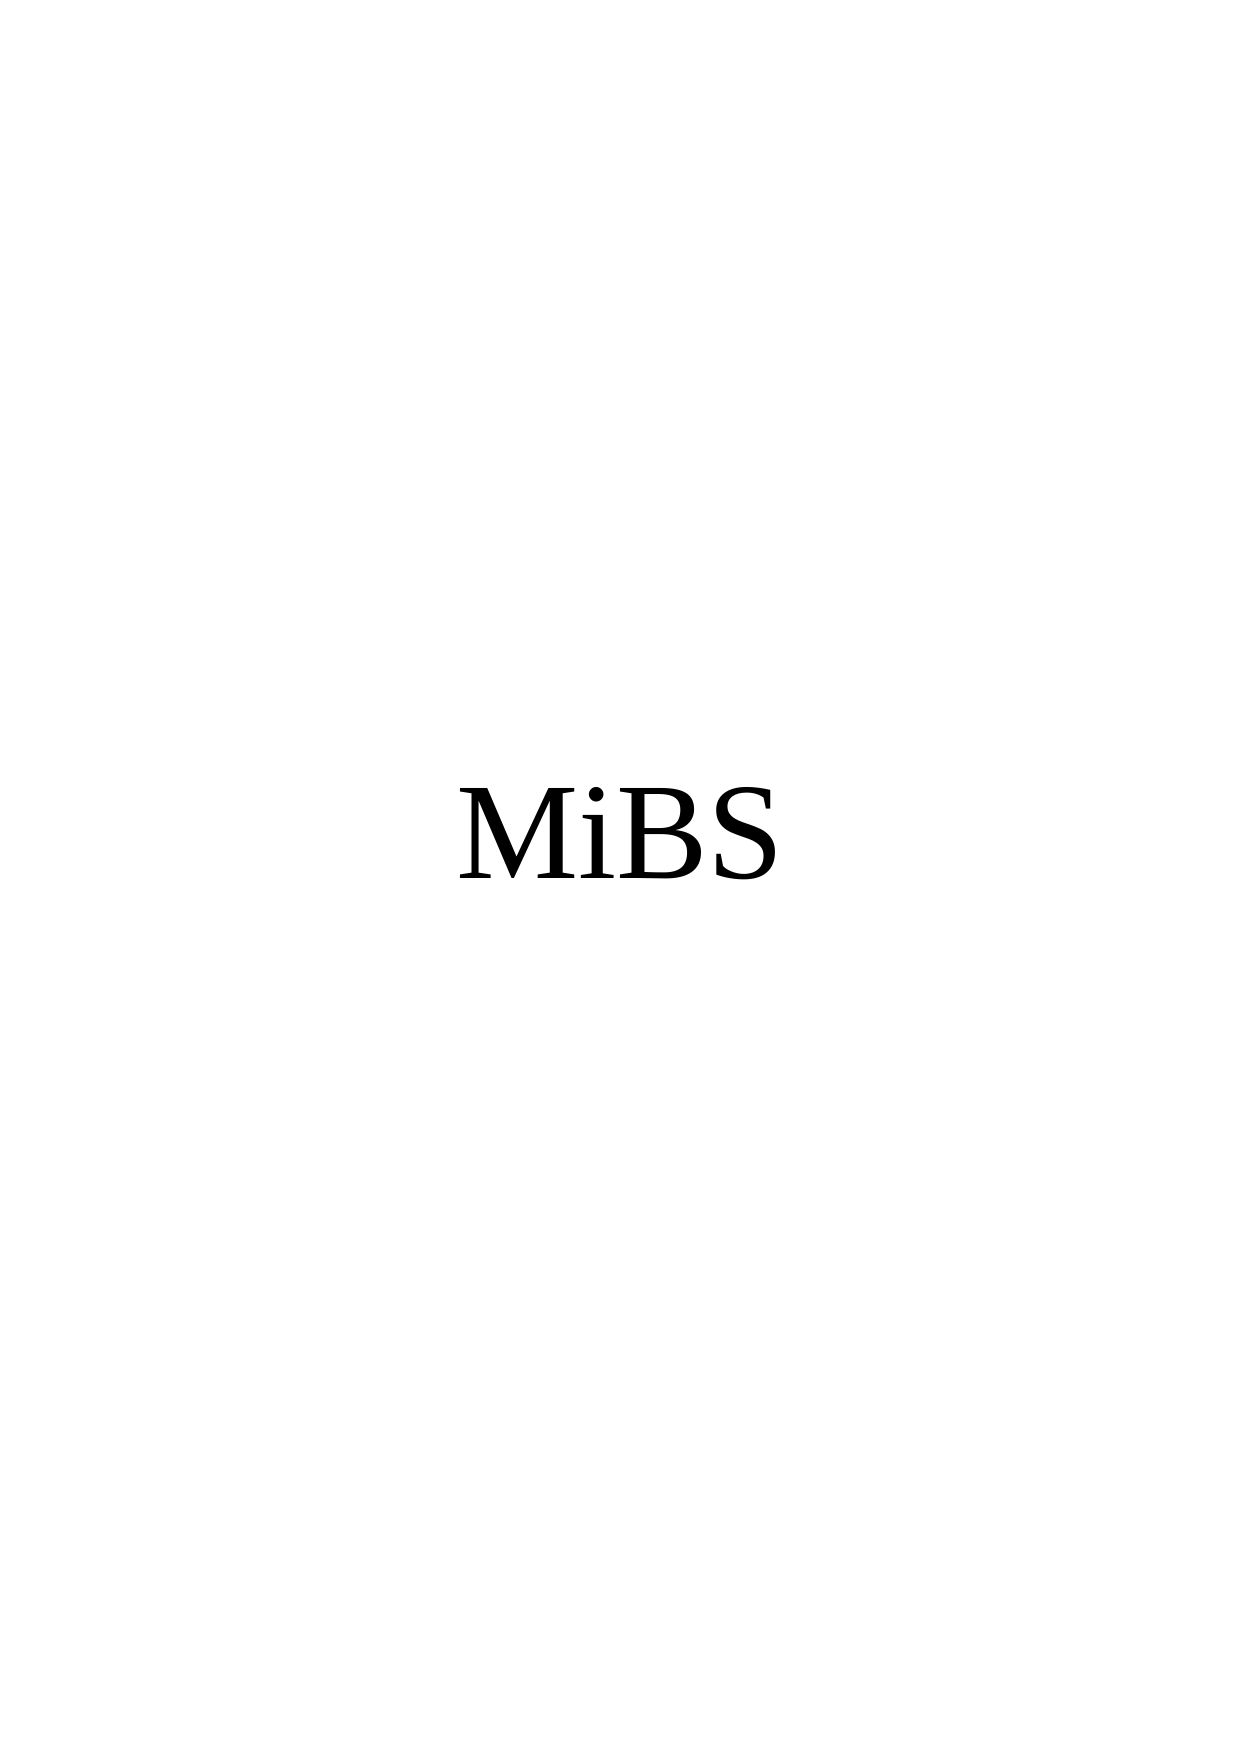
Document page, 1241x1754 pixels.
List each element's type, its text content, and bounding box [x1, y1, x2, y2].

text MiBS [118, 751, 1122, 909]
